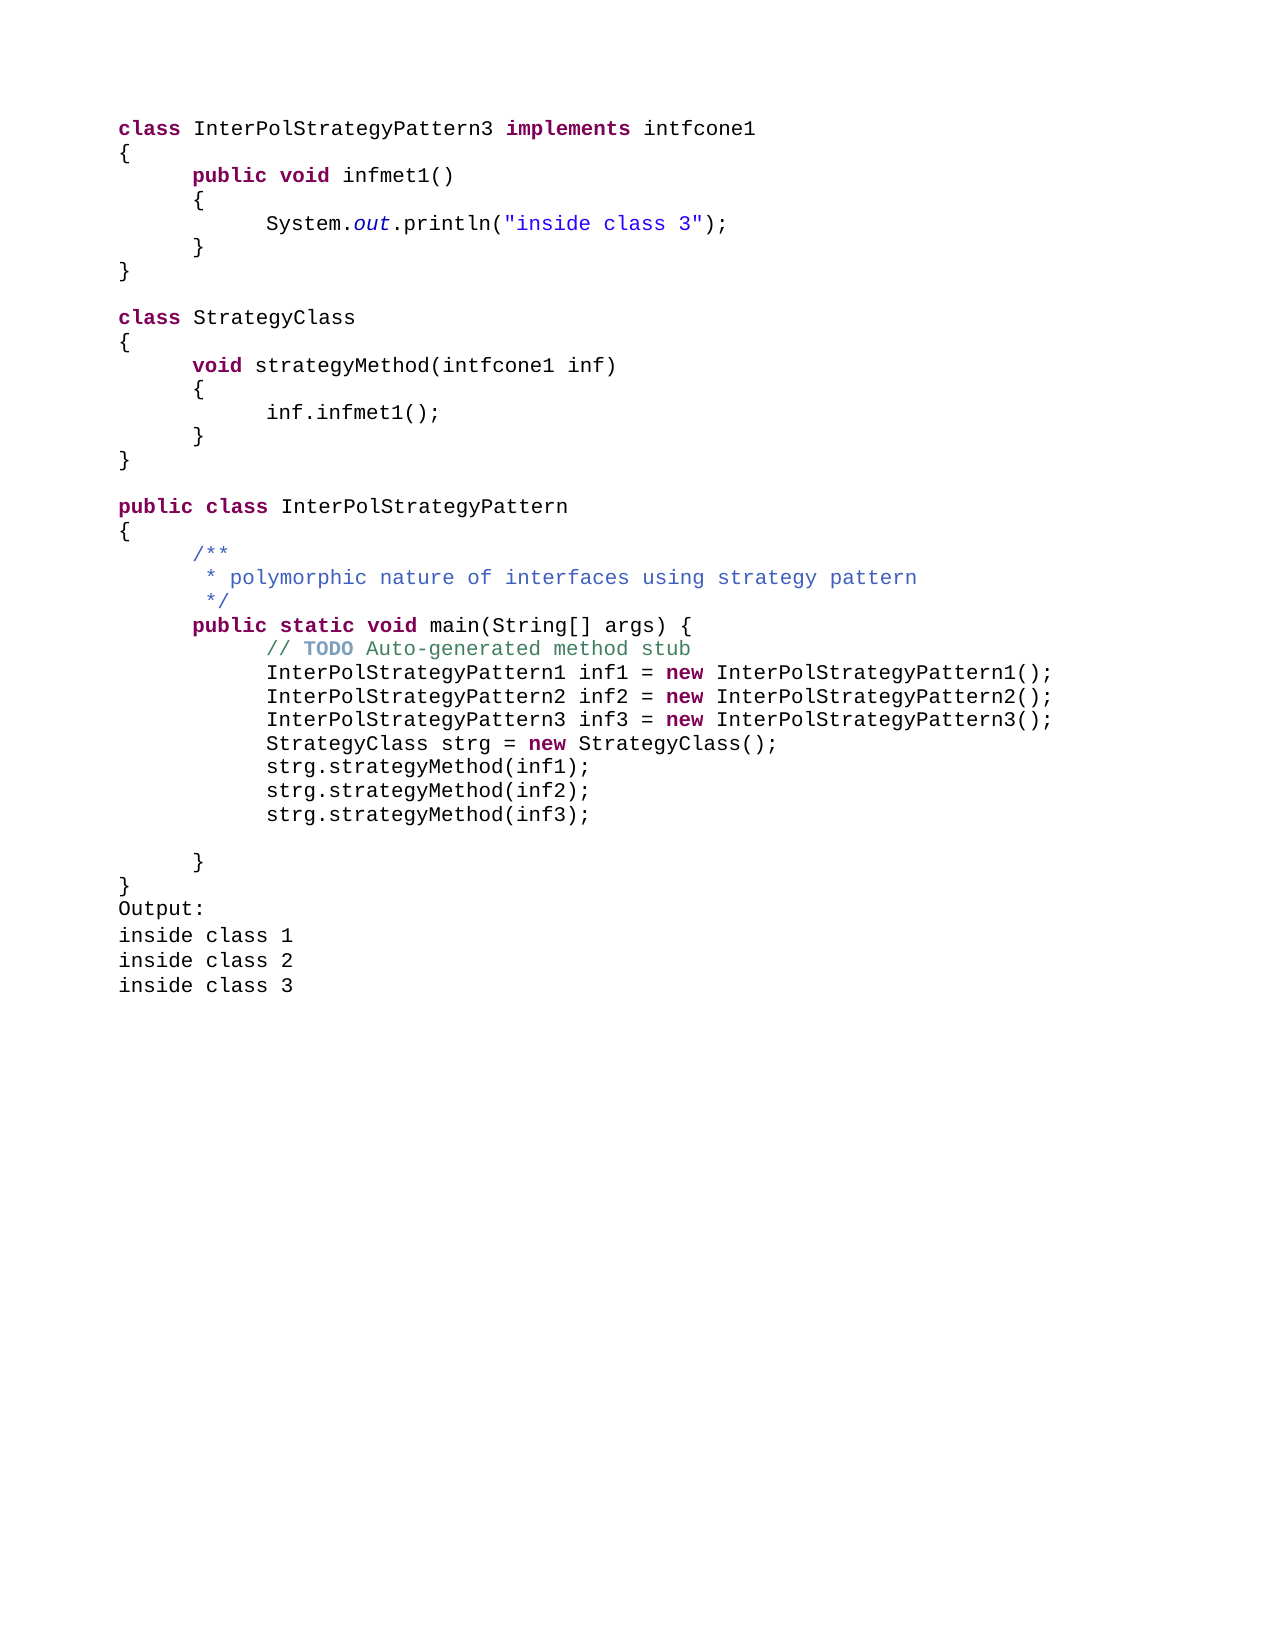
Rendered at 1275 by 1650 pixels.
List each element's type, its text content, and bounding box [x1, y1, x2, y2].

text /** [118, 544, 1157, 567]
text { [118, 142, 1157, 165]
text public static void main(String[] args) { [118, 615, 1157, 638]
text InterPolStrategyPattern2 inf2 = new InterPolStrategyPattern2(); [118, 686, 1157, 709]
text inside class 1 [118, 922, 1157, 947]
text // TODO Auto-generated method stub [118, 638, 1157, 662]
text { [118, 520, 1157, 544]
text inf.infmet1(); [118, 402, 1157, 426]
text System.out.println("inside class 3"); [118, 213, 1157, 236]
text strg.strategyMethod(inf3); [118, 804, 1157, 827]
text Output: [118, 898, 1157, 922]
text } [118, 449, 1157, 473]
text */ [118, 591, 1157, 615]
text StrategyClass strg = new StrategyClass(); [118, 733, 1157, 757]
text class InterPolStrategyPattern3 implements intfcone1 [118, 118, 1157, 142]
text InterPolStrategyPattern3 inf3 = new InterPolStrategyPattern3(); [118, 709, 1157, 733]
text } [118, 426, 1157, 449]
text class StrategyClass [118, 307, 1157, 331]
text } [118, 851, 1157, 875]
text InterPolStrategyPattern1 inf1 = new InterPolStrategyPattern1(); [118, 662, 1157, 686]
text { [118, 189, 1157, 213]
text } [118, 236, 1157, 260]
text { [118, 378, 1157, 402]
text } [118, 875, 1157, 898]
text strg.strategyMethod(inf2); [118, 780, 1157, 804]
text strg.strategyMethod(inf1); [118, 757, 1157, 780]
text { [118, 331, 1157, 354]
text inside class 2 [118, 947, 1157, 972]
text void strategyMethod(intfcone1 inf) [118, 354, 1157, 378]
text inside class 3 [118, 972, 1157, 997]
text } [118, 260, 1157, 284]
text public void infmet1() [118, 165, 1157, 189]
text * polymorphic nature of interfaces using strategy pattern [118, 567, 1157, 591]
text public class InterPolStrategyPattern [118, 496, 1157, 520]
